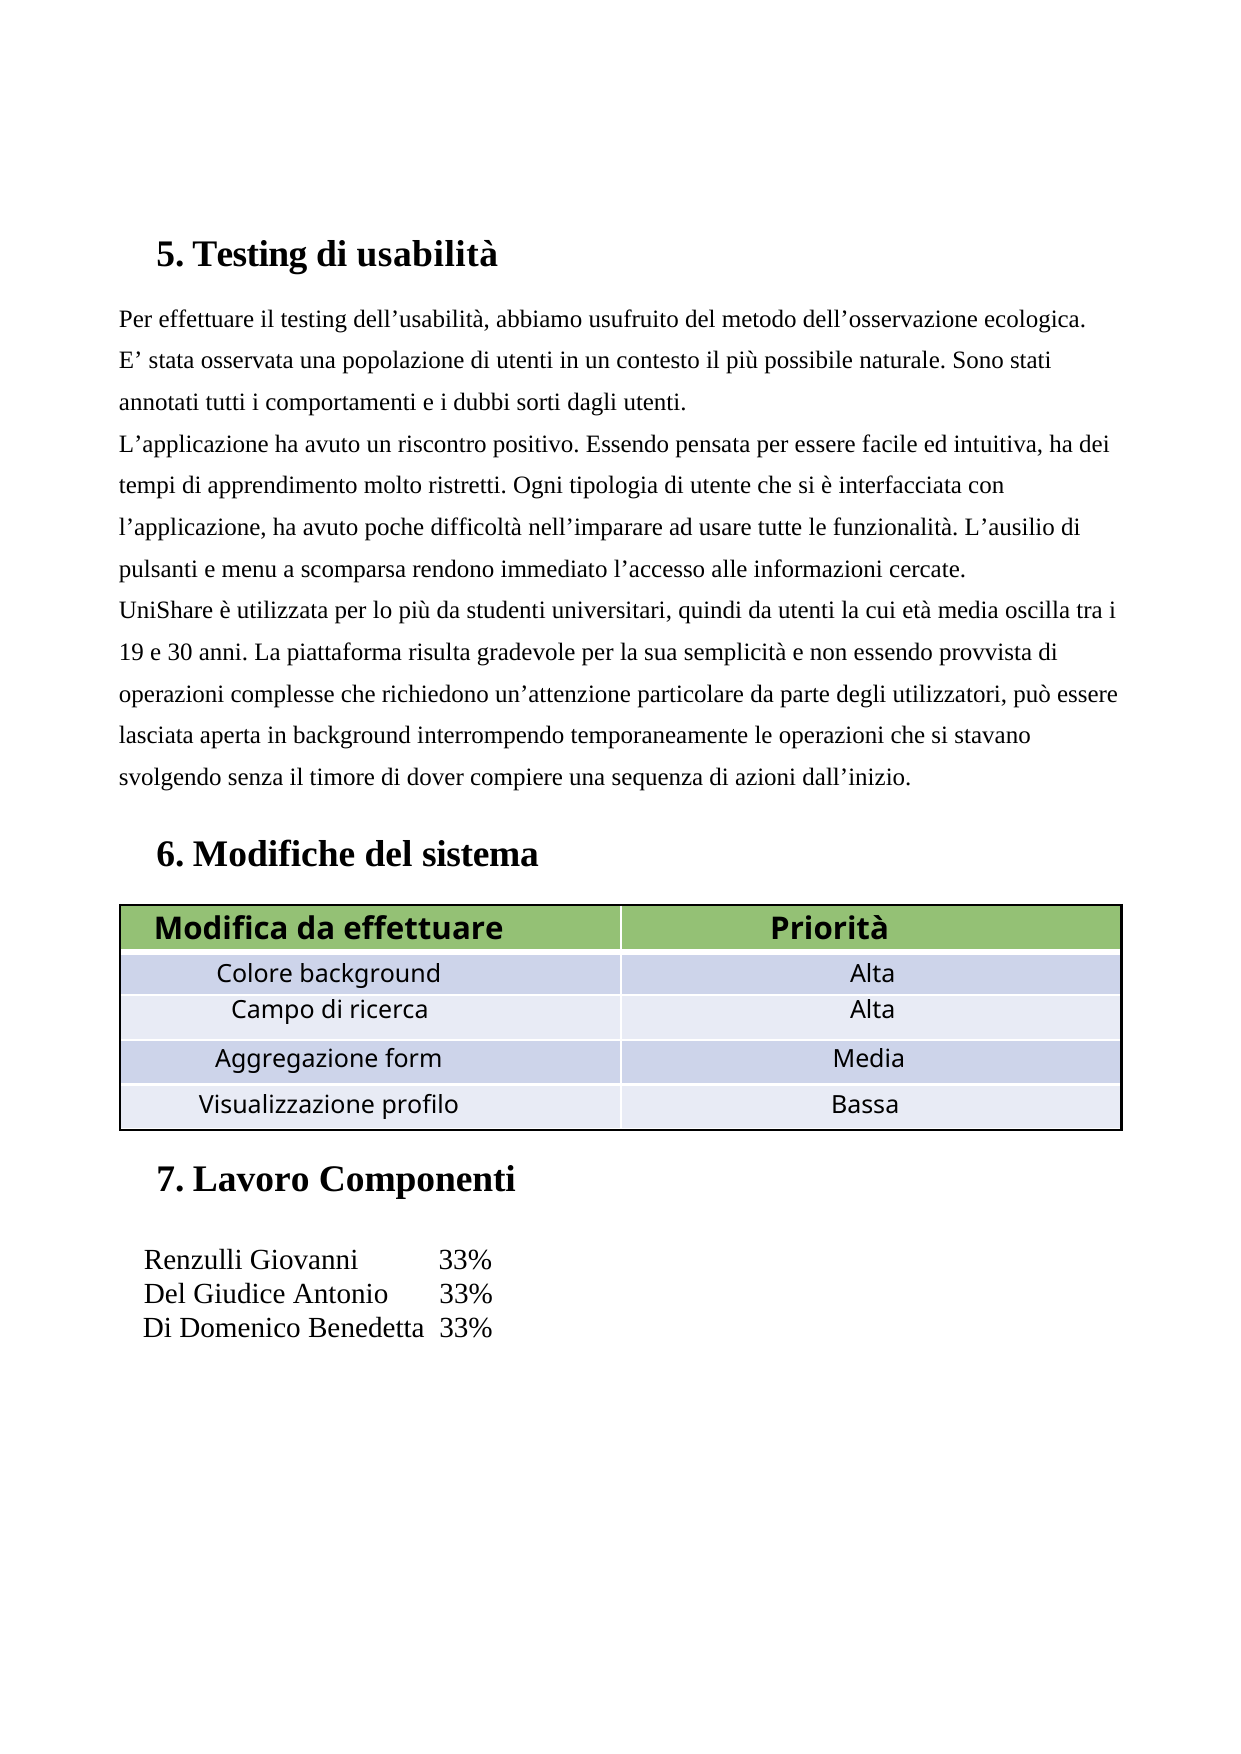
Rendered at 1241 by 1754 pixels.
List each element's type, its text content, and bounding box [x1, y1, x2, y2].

table_cell Alta [622, 955, 1120, 994]
text Del Giudice Antonio 33% [144, 1276, 1171, 1309]
table_cell Alta [622, 996, 1120, 1039]
table_cell Campo di ricerca [121, 996, 620, 1039]
text L’applicazione ha avuto un riscontro positivo. Essendo pensata per essere facile ed intuitiva, ha dei tempi di apprendimento molto ristretti. Ogni tipologia di utente che si è interfacciata con l’applicazione, ha avuto poche difficoltà nell’imparare ad usare tutte le funzionalità. L’ausilio di pulsanti e menu a scomparsa rendono immediato l’accesso alle informazioni cercate. [119, 429, 1119, 583]
text Per effettuare il testing dell’usabilità, abbiamo usufruito del metodo dell’osservazione ecologica. E’ stata osservata una popolazione di utenti in un contesto il più possibile naturale. Sono stati annotati tutti i comportamenti e i dubbi sorti dagli utenti. [119, 304, 1102, 416]
text Renzulli Giovanni 33% [106, 1242, 1171, 1276]
table_cell Aggregazione form [121, 1041, 620, 1083]
table_header Priorità [622, 906, 1120, 949]
subtitle Testing di usabilità [156, 232, 1171, 275]
table_cell Visualizzazione profilo [121, 1086, 620, 1128]
table_cell Media [622, 1041, 1120, 1083]
text UniShare è utilizzata per lo più da studenti universitari, quindi da utenti la cui età media oscilla tra i 19 e 30 anni. La piattaforma risulta gradevole per la sua semplicità e non essendo provvista di operazioni complesse che richiedono un’attenzione particolare da parte degli utilizzatori, può essere lasciata aperta in background interrompendo temporaneamente le operazioni che si stavano svolgendo senza il timore di dover compiere una sequenza di azioni dall’inizio. [119, 596, 1121, 791]
subtitle Lavoro Componenti [156, 1156, 1171, 1199]
table_cell Bassa [622, 1086, 1120, 1128]
subtitle Modifiche del sistema [156, 832, 1171, 875]
text Di Domenico Benedetta 33% [106, 1310, 1171, 1343]
table_header Modifica da effettuare [121, 906, 620, 949]
table_cell Colore background [121, 955, 620, 994]
